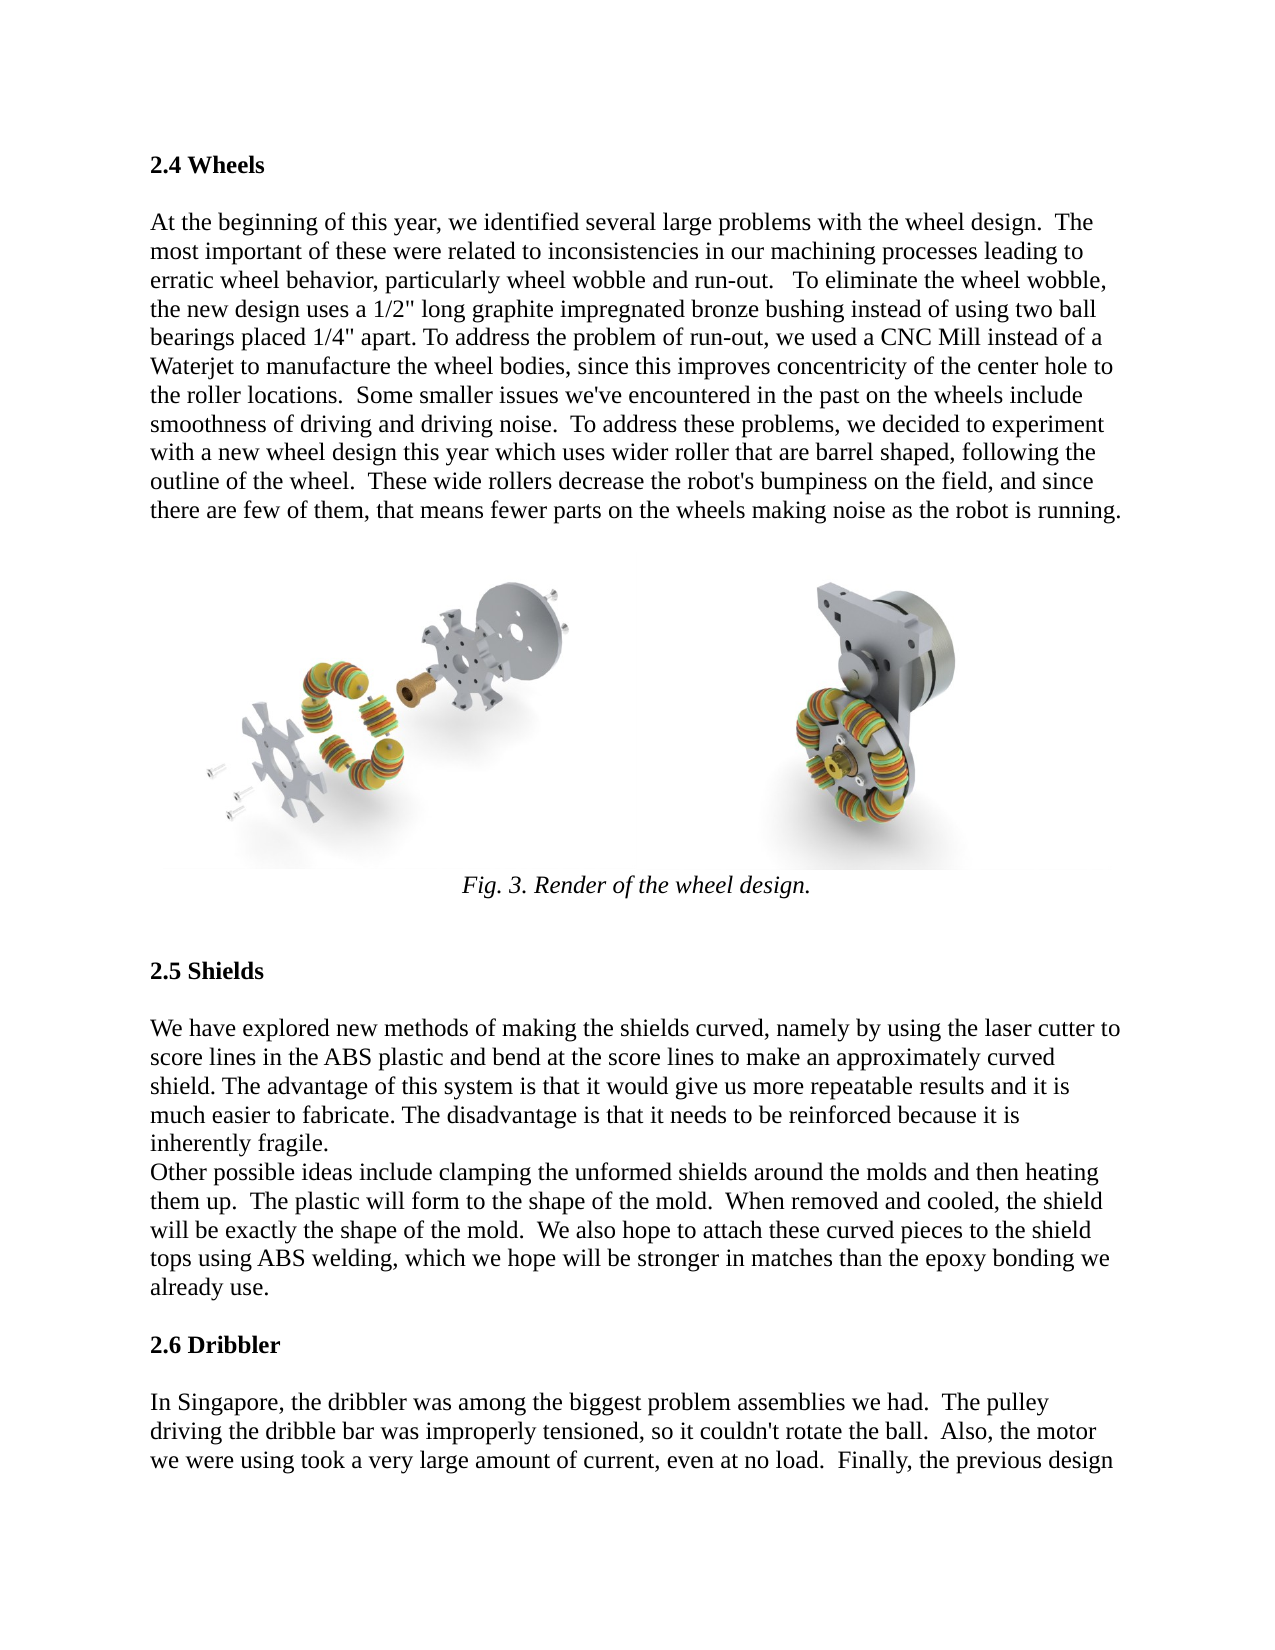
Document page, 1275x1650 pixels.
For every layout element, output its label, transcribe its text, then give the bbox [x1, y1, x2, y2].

text In Singapore, the dribbler was among the biggest problem assemblies we had. The pulley driving the dribble bar was improperly tensioned, so it couldn't rotate the ball. Also, the motor we were using took a very large amount of current, even at no load. Finally, the previous design [150, 1387, 1125, 1473]
text 2.6 Dribbler [150, 1330, 1125, 1358]
text Fig. 3. Render of the wheel design. [150, 870, 1125, 898]
picture [162, 552, 1113, 870]
text We have explored new methods of making the shields curved, namely by using the laser cutter to score lines in the ABS plastic and bend at the score lines to make an approximately curved shield. The advantage of this system is that it would give us more repeatable results and it is much easier to fabricate. The disadvantage is that it needs to be reinforced because it is inherently fragile. [150, 1013, 1125, 1157]
text Other possible ideas include clamping the unformed shields around the molds and then heating them up. The plastic will form to the shape of the mold. When removed and cooled, the shield will be exactly the shape of the mold. We also hope to attach these curved pieces to the shield tops using ABS welding, which we hope will be stronger in matches than the epoxy bonding we already use. [150, 1157, 1125, 1301]
text 2.5 Shields [150, 956, 1125, 985]
text At the beginning of this year, we identified several large problems with the wheel design. The most important of these were related to inconsistencies in our machining processes leading to erratic wheel behavior, particularly wheel wobble and run-out. To eliminate the wheel wobble, the new design uses a 1/2" long graphite impregnated bronze bushing instead of using two ball bearings placed 1/4" apart. To address the problem of run-out, we used a CNC Mill instead of a Waterjet to manufacture the wheel bodies, since this improves concentricity of the center hole to the roller locations. Some smaller issues we've encountered in the past on the wheels include smoothness of driving and driving noise. To address these problems, we decided to experiment with a new wheel design this year which uses wider roller that are barrel shaped, following the outline of the wheel. These wide rollers decrease the robot's bumpiness on the field, and since there are few of them, that means fewer parts on the wheels making noise as the robot is running. [150, 207, 1125, 524]
text 2.4 Wheels [150, 150, 1125, 179]
